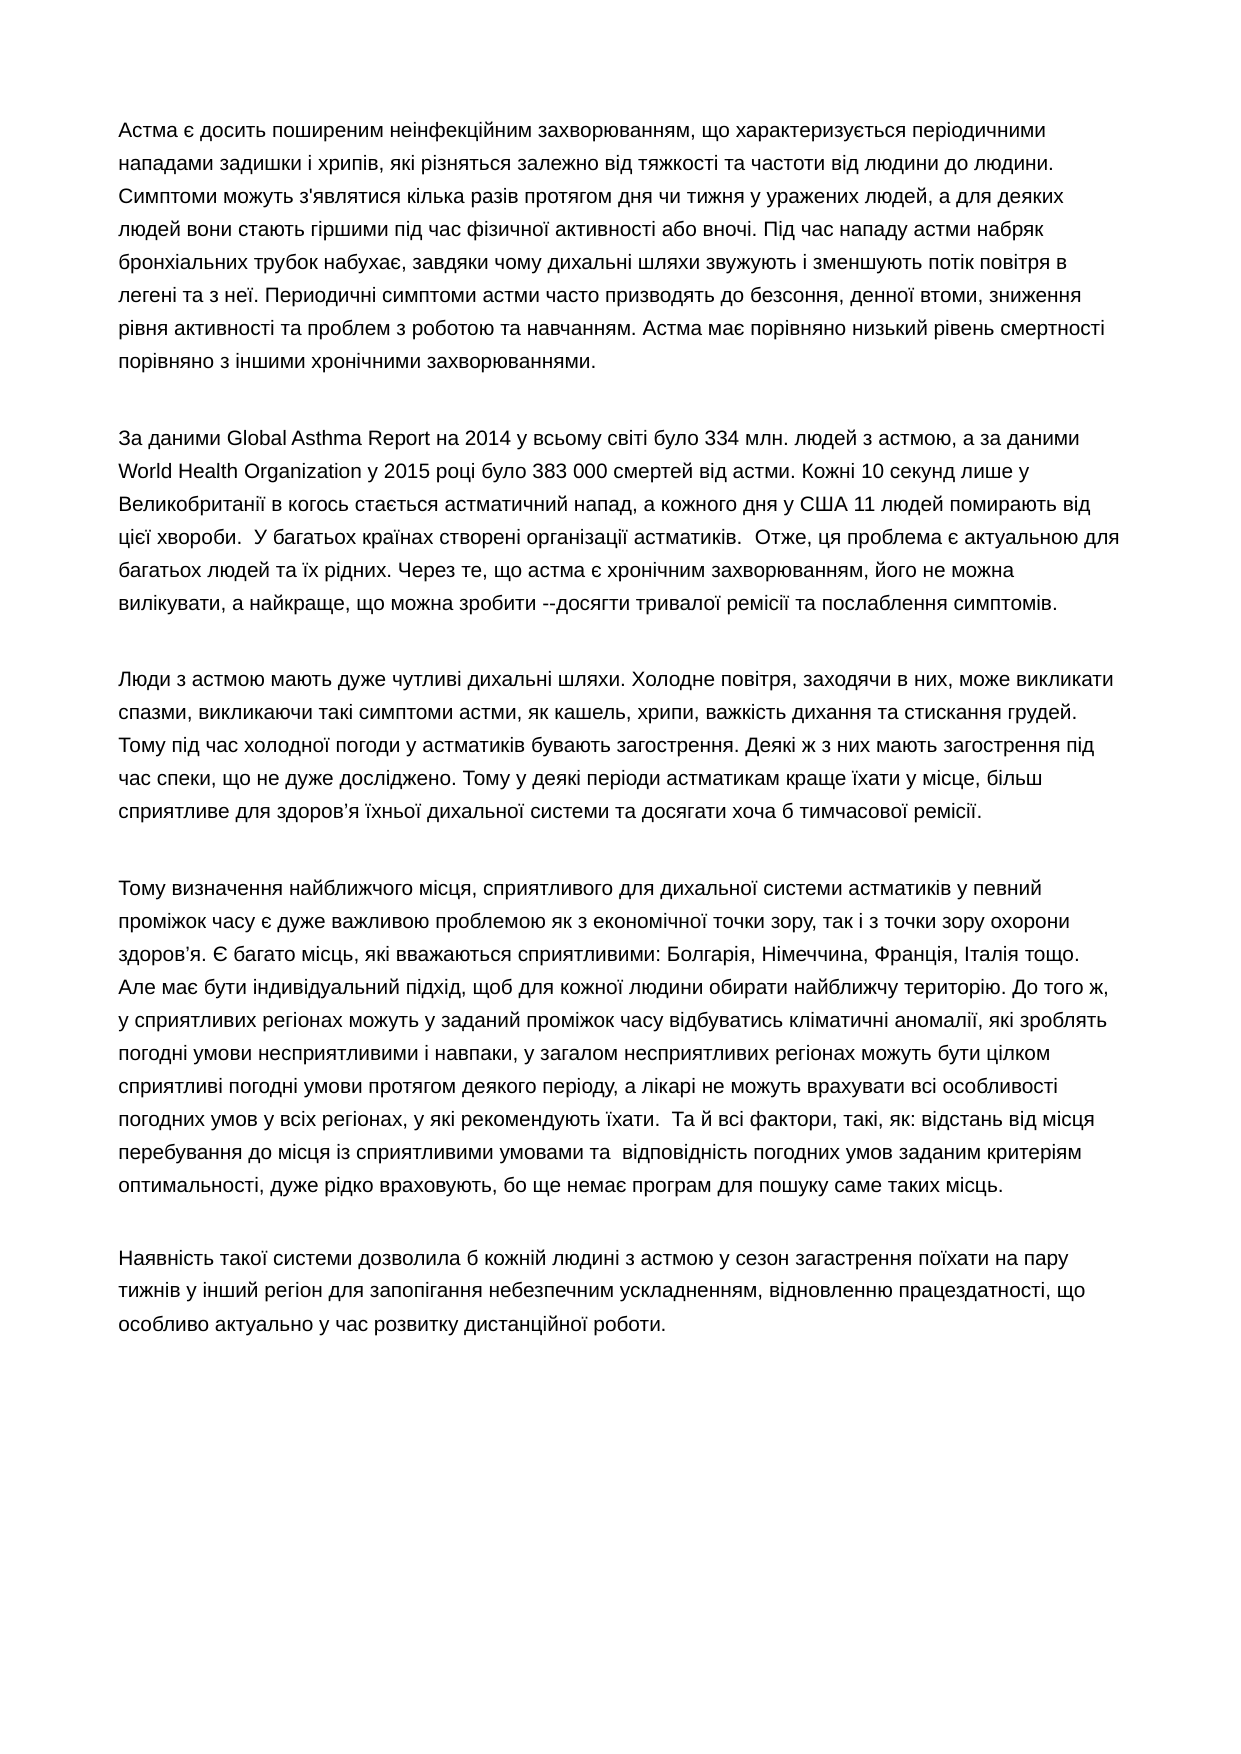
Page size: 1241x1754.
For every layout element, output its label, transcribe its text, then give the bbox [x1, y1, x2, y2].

text За даними Global Asthma Report на 2014 у всьому світі було 334 млн. людей з астмою, а за даними World Health Organization у 2015 році було 383 000 смертей від астми. Кожні 10 секунд лише у Великобританії в когось стається астматичний напад, а кожного дня у США 11 людей помирають від цієї хвороби. У багатьох країнах створені організації астматиків. Отже, ця проблема є актуальною для багатьох людей та їх рідних. Через те, що астма є хронічним захворюванням, його не можна вилікувати, а найкраще, що можна зробити --досягти тривалої ремісії та послаблення симптомів. [118, 426, 1122, 615]
text Тому визначення найближчого місця, сприятливого для дихальної системи астматиків у певний проміжок часу є дуже важливою проблемою як з економічної точки зору, так і з точки зору охорони здоров’я. Є багато місць, які вважаються сприятливими: Болгарія, Німеччина, Франція, Італія тощо. Але має бути індивідуальний підхід, щоб для кожної людини обирати найближчу територію. До того ж, у сприятливих регіонах можуть у заданий проміжок часу відбуватись кліматичні аномалії, які зроблять погодні умови несприятливими і навпаки, у загалом несприятливих регіонах можуть бути цілком сприятливі погодні умови протягом деякого періоду, а лікарі не можуть врахувати всі особливості погодних умов у всіх регіонах, у які рекомендують їхати. Та й всі фактори, такі, як: відстань від місця перебування до місця із сприятливими умовами та відповідність погодних умов заданим критеріям оптимальності, дуже рідко враховують, бо ще немає програм для пошуку саме таких місць. [118, 876, 1122, 1197]
text Наявність такої системи дозволила б кожній людині з астмою у сезон загастрення поїхати на пару тижнів у інший регіон для запопігання небезпечним ускладненням, відновленню працездатності, що особливо актуально у час розвитку дистанційної роботи. [118, 1245, 1122, 1335]
text Люди з астмою мають дуже чутливі дихальні шляхи. Холодне повітря, заходячи в них, може викликати спазми, викликаючи такі симптоми астми, як кашель, хрипи, важкість дихання та стискання грудей. Тому під час холодної погоди у астматиків бувають загострення. Деякі ж з них мають загострення під час спеки, що не дуже досліджено. Тому у деякі періоди астматикам краще їхати у місце, більш сприятливе для здоров’я їхньої дихальної системи та досягати хоча б тимчасової ремісії. [118, 667, 1122, 823]
text Симптоми можуть з'являтися кілька разів протягом дня чи тижня у уражених людей, а для деяких людей вони стають гіршими під час фізичної активності або вночі. Під час нападу астми набряк бронхіальних трубок набухає, завдяки чому дихальні шляхи звужують і зменшують потік повітря в легені та з неї. Периодичні симптоми астми часто призводять до безсоння, денної втоми, зниження рівня активності та проблем з роботою та навчанням. Астма має порівняно низький рівень смертності порівняно з іншими хронічними захворюваннями. [118, 184, 1122, 373]
text Астма є досить поширеним неінфекційним захворюванням, що характеризується періодичними нападами задишки і хрипів, які різняться залежно від тяжкості та частоти від людини до людини. [118, 118, 1122, 175]
